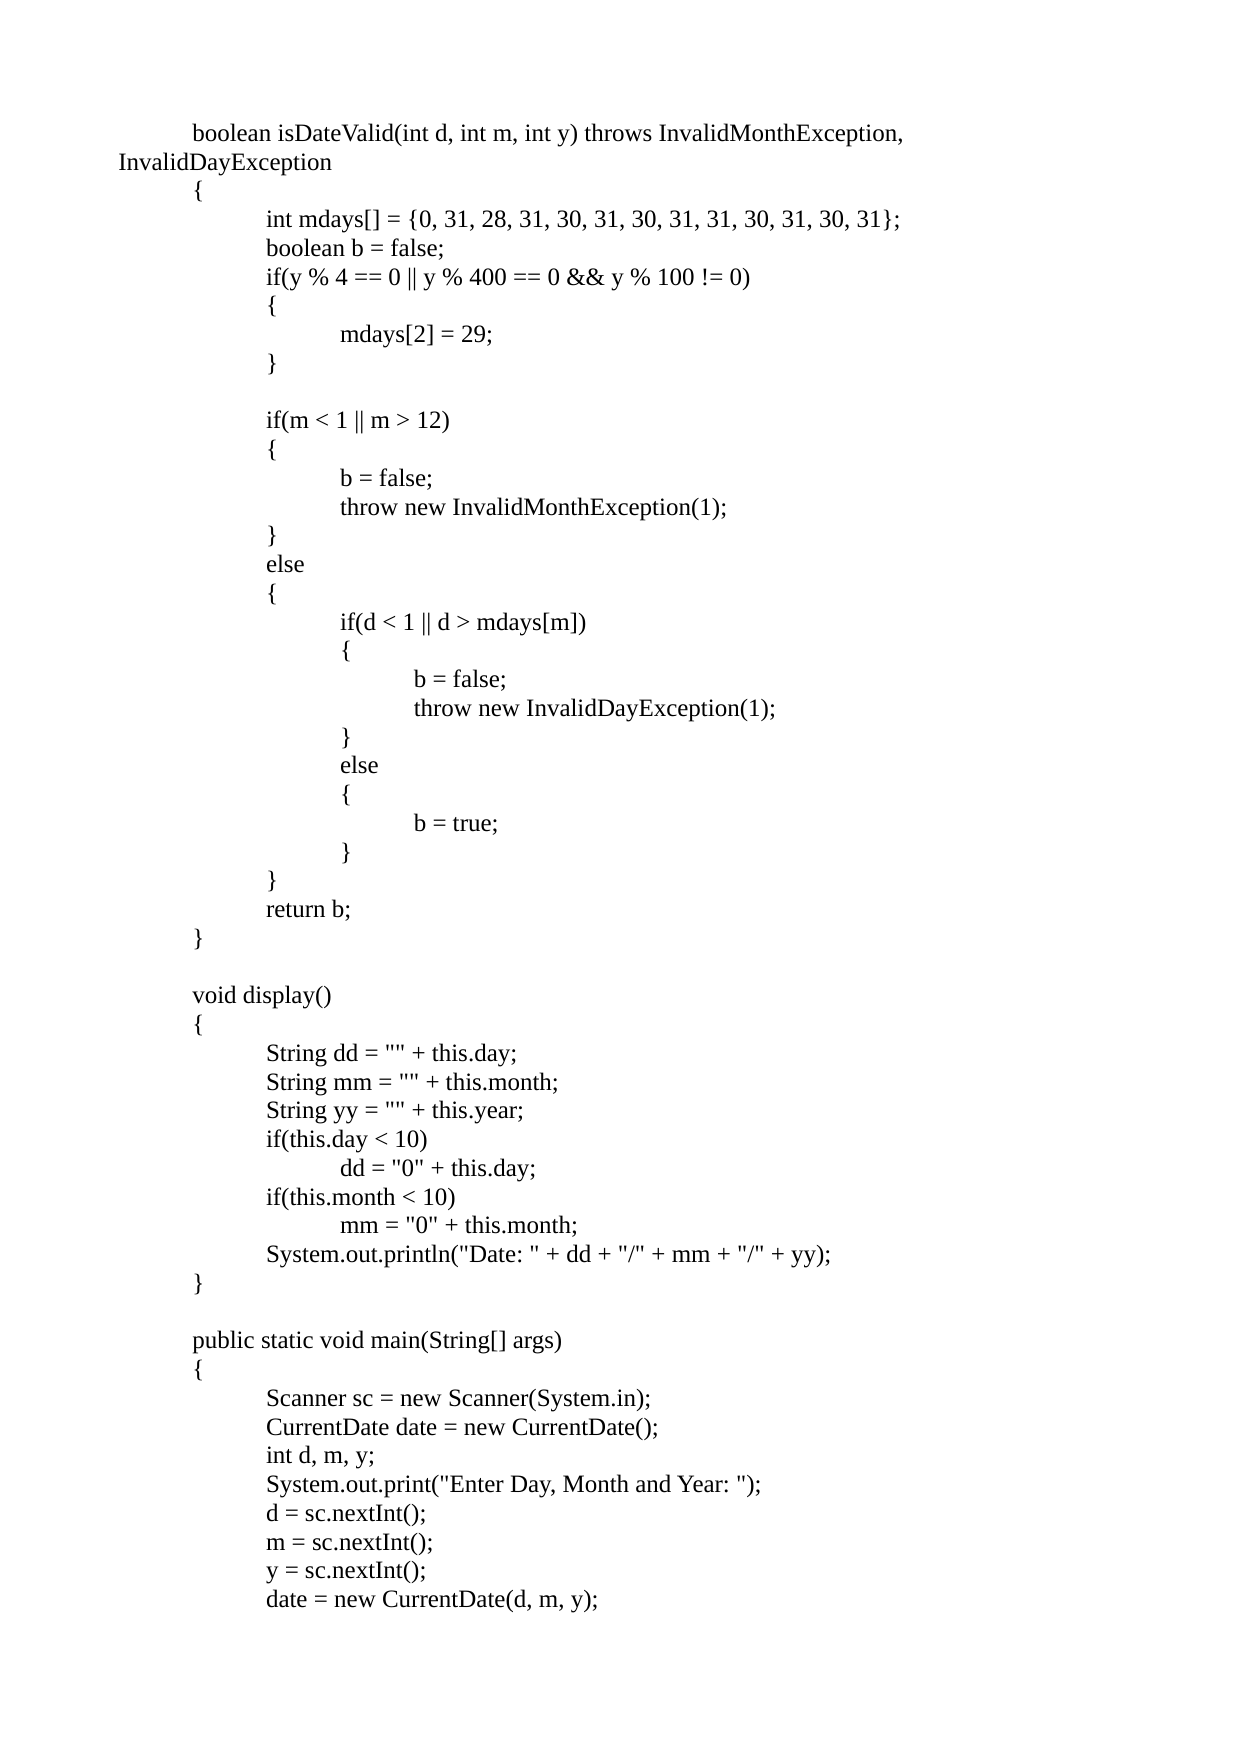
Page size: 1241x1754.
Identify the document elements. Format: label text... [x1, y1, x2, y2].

text else [118, 751, 1122, 779]
text { [118, 176, 1122, 204]
text } [118, 348, 1122, 377]
text mm = "0" + this.month; [118, 1211, 1122, 1239]
text } [118, 866, 1122, 894]
text public static void main(String[] args) [118, 1326, 1122, 1354]
text } [118, 1268, 1122, 1297]
text Scanner sc = new Scanner(System.in); [118, 1383, 1122, 1412]
text } [118, 722, 1122, 751]
text if(m < 1 || m > 12) [118, 406, 1122, 434]
text b = true; [118, 808, 1122, 837]
text { [118, 291, 1122, 319]
text } [118, 923, 1122, 952]
text if(y % 4 == 0 || y % 400 == 0 && y % 100 != 0) [118, 262, 1122, 291]
text { [118, 1354, 1122, 1383]
text b = false; [118, 463, 1122, 492]
text int d, m, y; [118, 1441, 1122, 1469]
text return b; [118, 894, 1122, 923]
text throw new InvalidMonthException(1); [118, 492, 1122, 521]
text if(d < 1 || d > mdays[m]) [118, 607, 1122, 636]
text { [118, 1009, 1122, 1038]
text void display() [118, 981, 1122, 1009]
text String yy = "" + this.year; [118, 1096, 1122, 1124]
text y = sc.nextInt(); [118, 1556, 1122, 1584]
text boolean b = false; [118, 233, 1122, 262]
text } [118, 837, 1122, 866]
text if(this.month < 10) [118, 1182, 1122, 1211]
text else [118, 549, 1122, 578]
text b = false; [118, 664, 1122, 693]
text String dd = "" + this.day; [118, 1038, 1122, 1067]
text { [118, 578, 1122, 607]
text if(this.day < 10) [118, 1124, 1122, 1153]
text } [118, 521, 1122, 549]
text d = sc.nextInt(); [118, 1498, 1122, 1527]
text date = new CurrentDate(d, m, y); [118, 1584, 1122, 1613]
text throw new InvalidDayException(1); [118, 693, 1122, 722]
text System.out.print("Enter Day, Month and Year: "); [118, 1469, 1122, 1498]
text CurrentDate date = new CurrentDate(); [118, 1412, 1122, 1441]
text dd = "0" + this.day; [118, 1153, 1122, 1182]
text System.out.println("Date: " + dd + "/" + mm + "/" + yy); [118, 1239, 1122, 1268]
text { [118, 434, 1122, 463]
text m = sc.nextInt(); [118, 1527, 1122, 1556]
text mdays[2] = 29; [118, 319, 1122, 348]
text int mdays[] = {0, 31, 28, 31, 30, 31, 30, 31, 31, 30, 31, 30, 31}; [118, 204, 1122, 233]
text String mm = "" + this.month; [118, 1067, 1122, 1096]
text { [118, 636, 1122, 664]
text boolean isDateValid(int d, int m, int y) throws InvalidMonthException, InvalidDayException [118, 118, 1122, 176]
text { [118, 779, 1122, 808]
